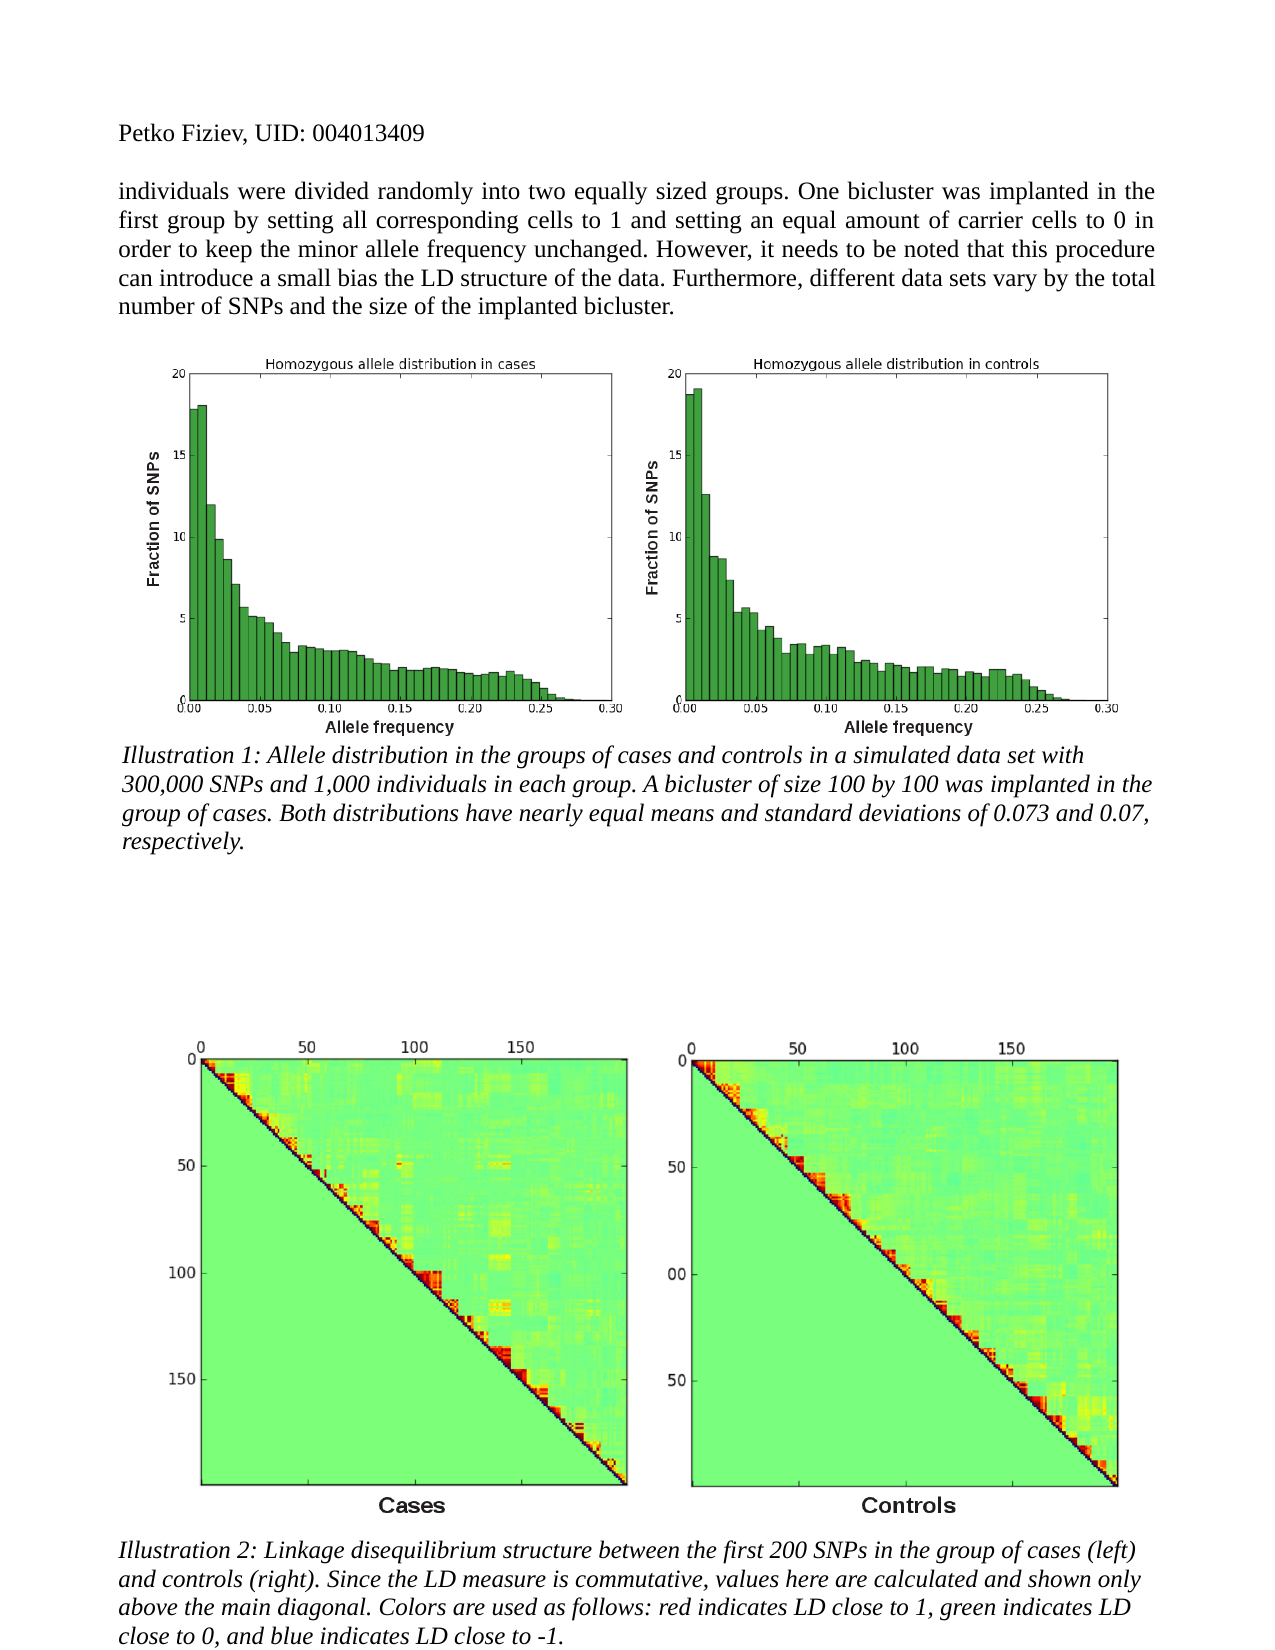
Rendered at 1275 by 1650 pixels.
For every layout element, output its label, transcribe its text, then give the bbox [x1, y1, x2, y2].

text individuals were divided randomly into two equally sized groups. One bicluster was implanted in the first group by setting all corresponding cells to 1 and setting an equal amount of carrier cells to 0 in order to keep the minor allele frequency unchanged. However, it needs to be noted that this procedure can introduce a small bias the LD structure of the data. Furthermore, different data sets vary by the total number of SNPs and the size of the implanted bicluster. [118, 176, 1157, 320]
text Illustration 1: Allele distribution in the groups of cases and controls in a simulated data set with 300,000 SNPs and 1,000 individuals in each group. A bicluster of size 100 by 100 was implanted in the group of cases. Both distributions have nearly equal means and standard deviations of 0.073 and 0.07, respectively. [122, 741, 1161, 855]
picture [118, 985, 1158, 1535]
text Illustration 2: Linkage disequilibrium structure between the first 200 SNPs in the group of cases (left) and controls (right). Since the LD measure is commutative, values here are calculated and shown only above the main diagonal. Colors are used as follows: red indicates LD close to 1, green indicates LD close to 0, and blue indicates LD close to -1. [118, 1535, 1157, 1650]
picture [121, 332, 1161, 741]
